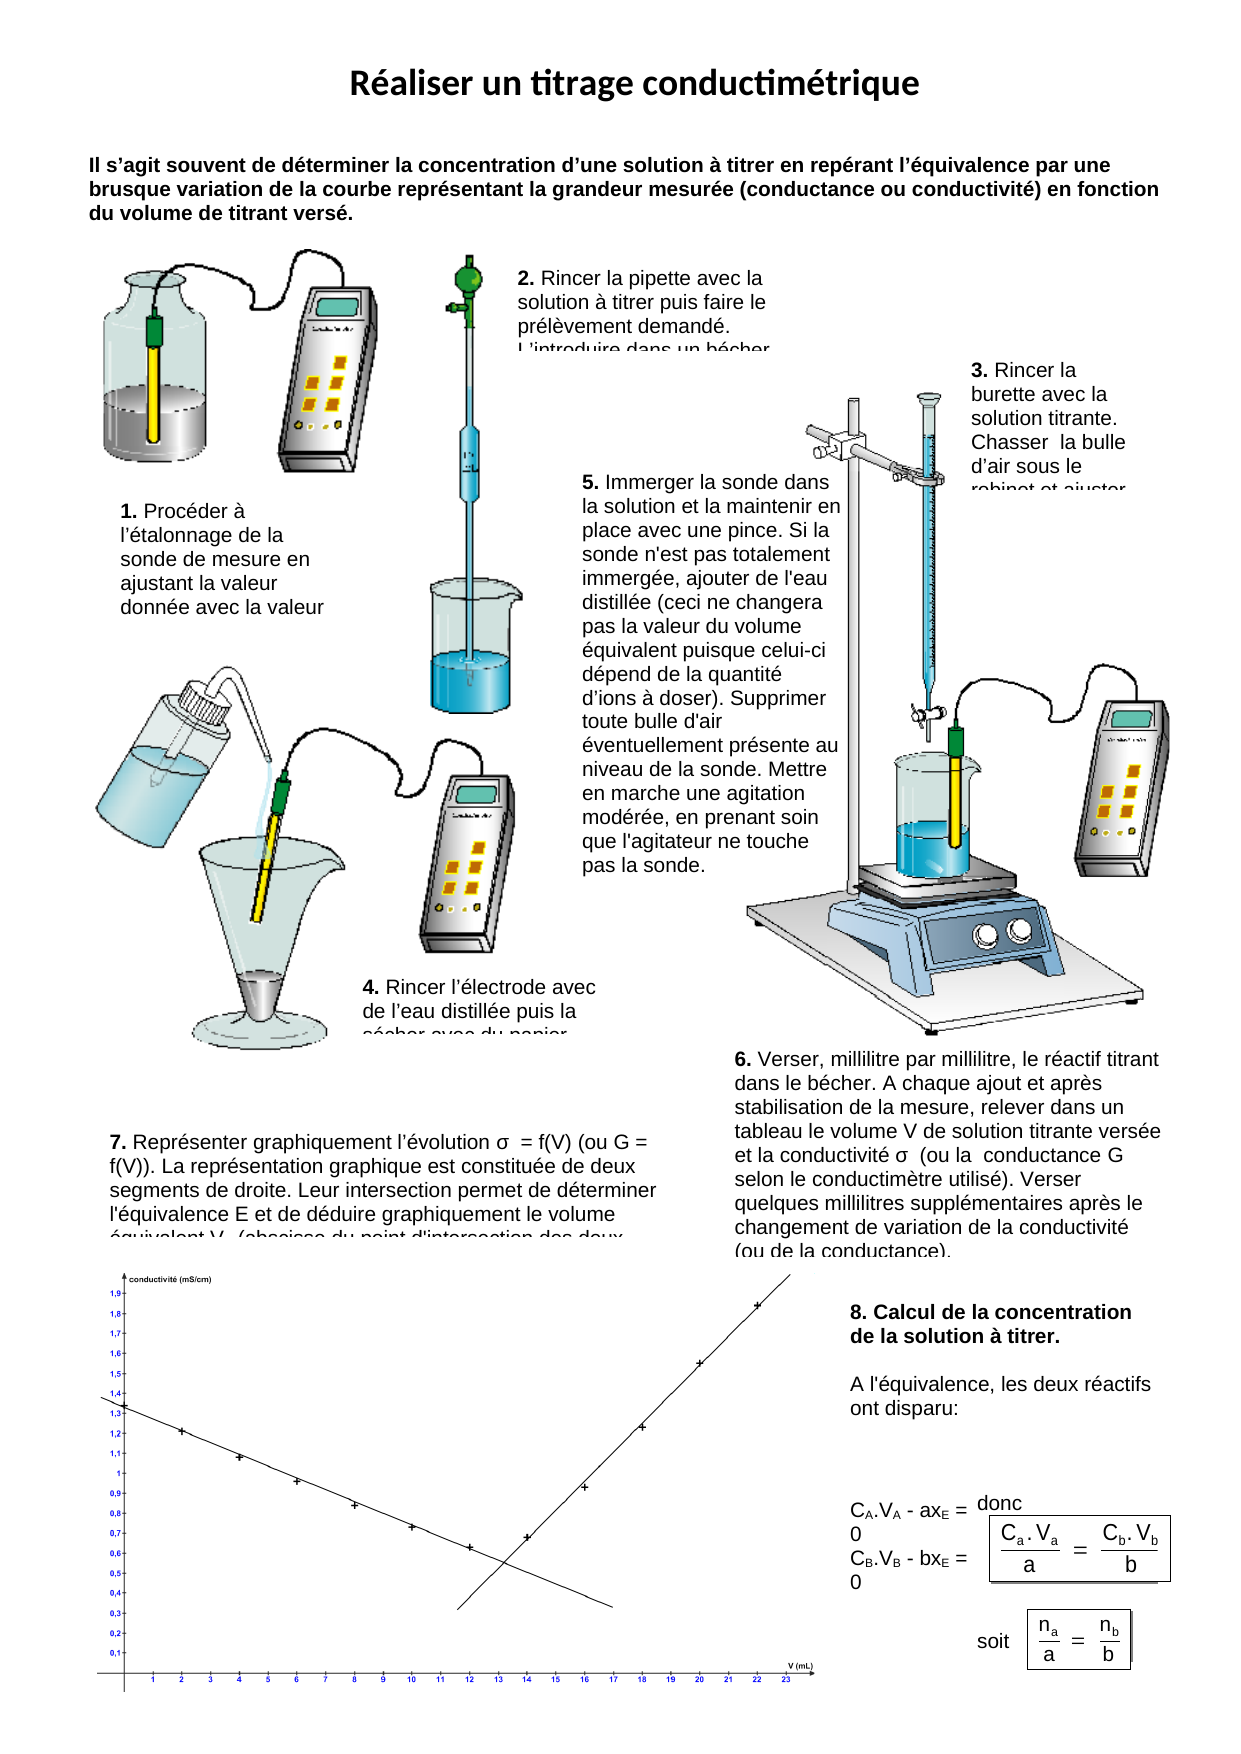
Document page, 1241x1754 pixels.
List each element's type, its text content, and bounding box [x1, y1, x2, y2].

text 2. Rincer la pipette avec la solution à titrer puis faire le prélèvement demandé. L’introduire dans un bécher propre. [517, 266, 831, 350]
text 1. Procéder à l’étalonnage de la sonde de mesure en ajustant la valeur donnée avec la valeur de la solution étalon. [120, 499, 340, 616]
text 6. Verser, millilitre par millilitre, le réactif titrant dans le bécher. A chaque ajout et après stabilisation de la mesure, relever dans un tableau le volume V de solution titrante versée et la conductivité σ (ou la conductance G selon le conductimètre utilisé). Verser quelques millilitres supplémentaires après le changement de variation de la conductivité (ou de la conductance). [734, 1047, 1162, 1256]
picture [742, 384, 1170, 1039]
text Réaliser un titrage conductimétrique [88, 59, 1181, 105]
picture [94, 249, 523, 1057]
table_header CA.VA - axE = 0 CB.VB - bxE = 0 [850, 1419, 977, 1662]
picture [95, 1273, 815, 1693]
text 4. Rincer l’électrode avec de l’eau distillée puis la sécher avec du papier absorbant [362, 974, 603, 1033]
text Il s’agit souvent de déterminer la concentration d’une solution à titrer en repérant l’équivalence par une brusque variation de la courbe représentant la grandeur mesurée (conductance ou conductivité) en fonction du volume de titrant versé. [88, 153, 1181, 225]
text 5. Immerger la sonde dans la solution et la maintenir en place avec une pince. Si la sonde n'est pas totalement immergée, ajouter de l'eau distillée (ceci ne changera pas la valeur du volume équivalent puisque celui-ci dépend de la quantité d’ions à doser). Supprimer toute bulle d'air éventuellement présente au niveau de la sonde. Mettre en marche une agitation modérée, en prenant soin que l'agitateur ne touche pas la sonde. [582, 470, 841, 877]
text 3. Rincer la burette avec la solution titrante. Chasser la bulle d’air sous le robinet et ajuster le zéro. [971, 358, 1126, 490]
text 8. Calcul de la concentration de la solution à titrer. [850, 1299, 1157, 1347]
table_header donc soit [977, 1419, 1158, 1662]
text 7. Représenter graphiquement l’évolution σ = f(V) (ou G = f(V)). La représentation graphique est constituée de deux segments de droite. Leur intersection permet de déterminer l'équivalence E et de déduire graphiquement le volume équivalent VE (abscisse du point d'intersection des deux segments). [109, 1130, 686, 1236]
text A l'équivalence, les deux réactifs ont disparu: [850, 1371, 1157, 1419]
picture [103, 249, 382, 477]
